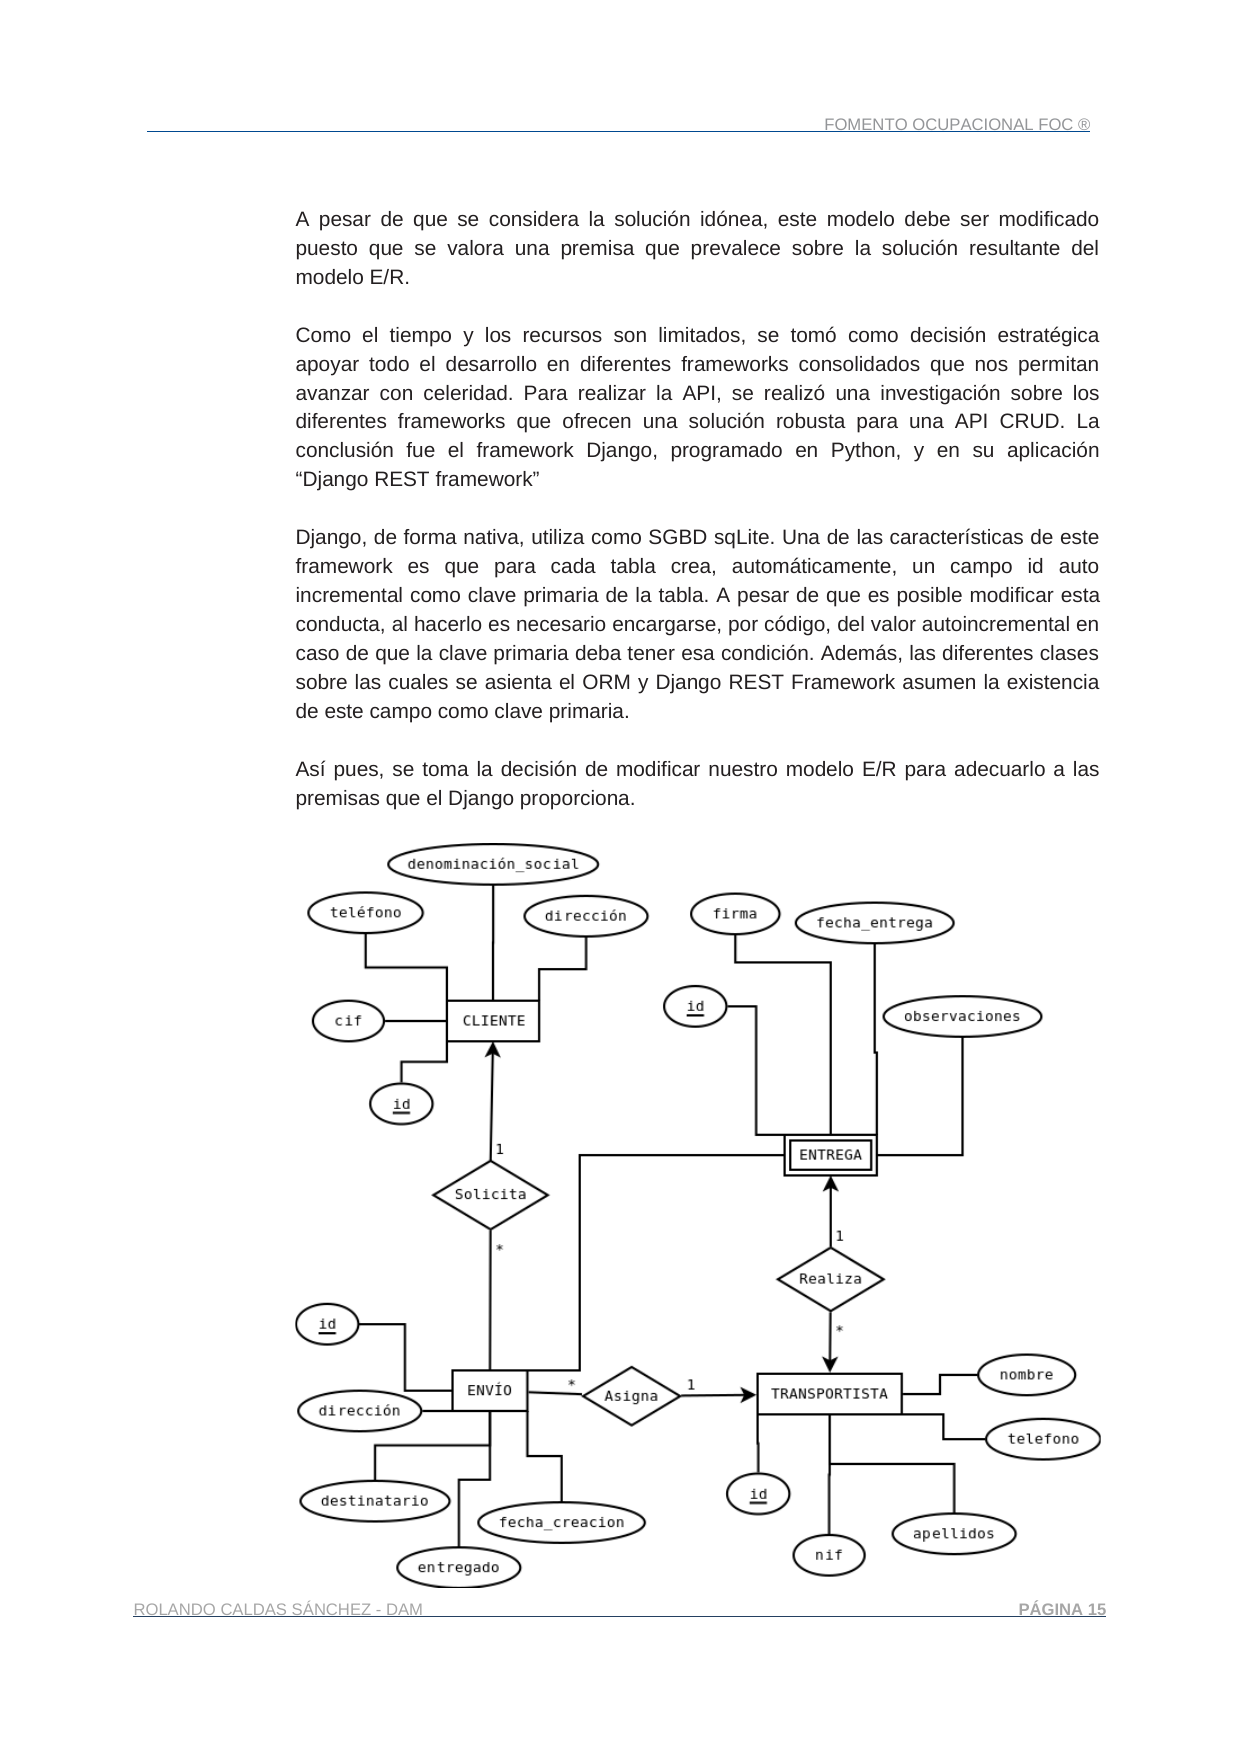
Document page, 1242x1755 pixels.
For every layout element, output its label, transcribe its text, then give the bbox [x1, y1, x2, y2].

text Como el tiempo y los recursos son limitados, se tomó como decisión estratégica apoyar todo el desarrollo en diferentes frameworks consolidados que nos permitan avanzar con celeridad. Para realizar la API, se realizó una investigación sobre los diferentes frameworks que ofrecen una solución robusta para una API CRUD. La conclusión fue el framework Django, programado en Python, y en su aplicación “Django REST framework” [295, 322, 1101, 491]
text Django, de forma nativa, utiliza como SGBD sqLite. Una de las características de este framework es que para cada tabla crea, automáticamente, un campo id auto incremental como clave primaria de la tabla. A pesar de que es posible modificar esta conducta, al hacerlo es necesario encargarse, por código, del valor autoincremental en caso de que la clave primaria deba tener esa condición. Además, las diferentes clases sobre las cuales se asienta el ORM y Django REST Framework asumen la existencia de este campo como clave primaria. [295, 525, 1101, 723]
text A pesar de que se considera la solución idónea, este modelo debe ser modificado puesto que se valora una premisa que prevalece sobre la solución resultante del modelo E/R. [295, 207, 1101, 288]
picture [295, 843, 1101, 1588]
text Así pues, se toma la decisión de modificar nuestro modelo E/R para adecuarlo a las premisas que el Django proporciona. [295, 757, 1101, 810]
